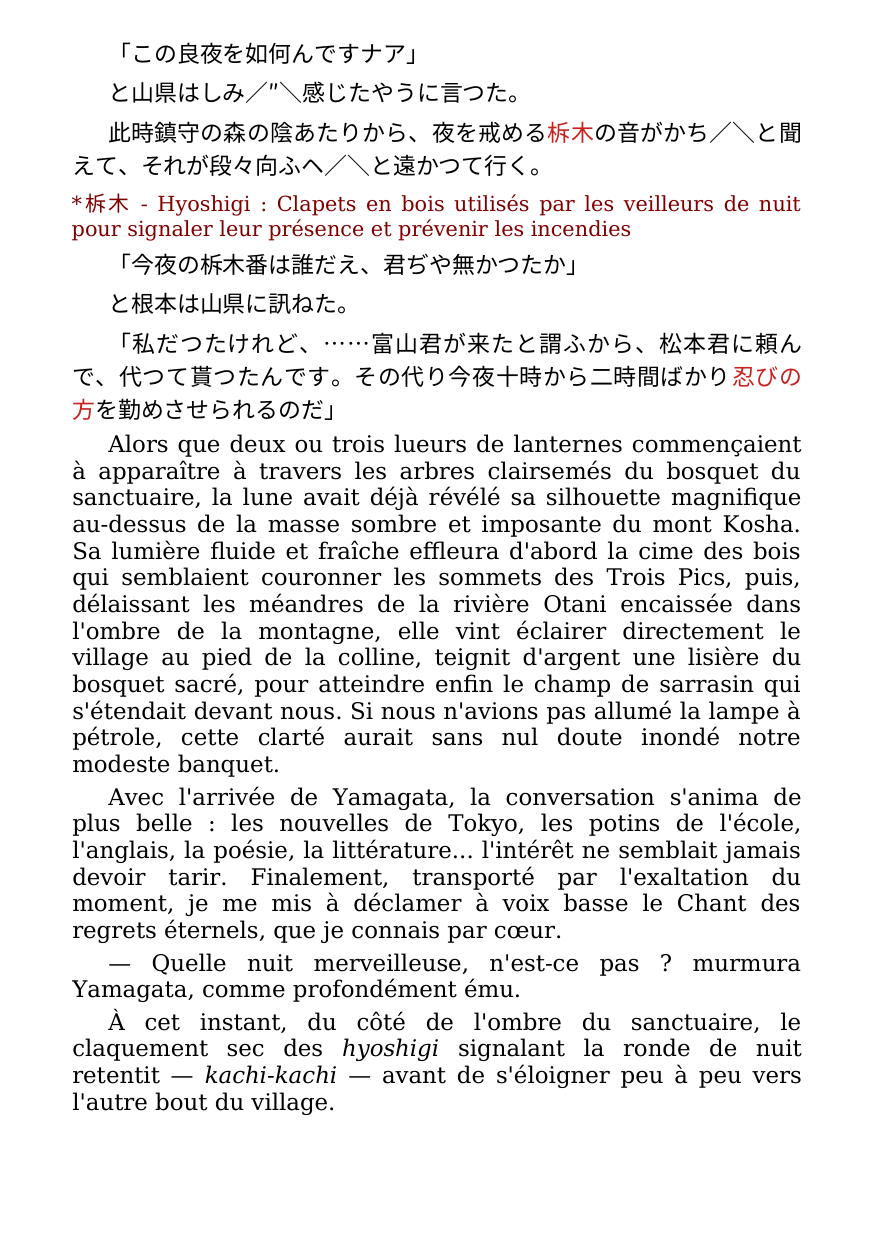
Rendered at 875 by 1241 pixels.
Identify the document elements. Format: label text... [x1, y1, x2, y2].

text Avec l'arrivée de Yamagata, la conversation s'anima de plus belle : les nouvelles de Tokyo, les potins de l'école, l'anglais, la poésie, la littérature... l'intérêt ne semblait jamais devoir tarir. Finalement, transporté par l'exaltation du moment, je me mis à déclamer à voix basse le Chant des regrets éternels, que je connais par cœur. [72, 784, 802, 944]
text 「今夜の柝木番は誰だえ、君ぢや無かつたか」 [72, 247, 802, 280]
text 此時鎮守の森の陰あたりから、夜を戒める柝木の音がかち／＼と聞えて、それが段々向ふヘ／＼と遠かつて行く。 [72, 114, 802, 181]
text *柝木 - Hyoshigi : Clapets en bois utilisés par les veilleurs de nuit pour signaler leur présence et prévenir les incendies [71, 187, 803, 241]
text と山県はしみ／″＼感じたやうに言つた。 [72, 75, 802, 108]
text Alors que deux ou trois lueurs de lanternes commençaient à apparaître à travers les arbres clairsemés du bosquet du sanctuaire, la lune avait déjà révélé sa silhouette magnifique au-dessus de la masse sombre et imposante du mont Kosha. Sa lumière fluide et fraîche effleura d'abord la cime des bois qui semblaient couronner les sommets des Trois Pics, puis, délaissant les méandres de la rivière Otani encaissée dans l'ombre de la montagne, elle vint éclairer directement le village au pied de la colline, teignit d'argent une lisière du bosquet sacré, pour atteindre enfin le champ de sarrasin qui s'étendait devant nous. Si nous n'avions pas allumé la lampe à pétrole, cette clarté aurait sans nul doute inondé notre modeste banquet. [72, 431, 802, 778]
text 「この良夜を如何んですナア」 [72, 36, 802, 69]
text 「私だつたけれど、……富山君が来たと謂ふから、松本君に頼んで、代つて貰つたんです。その代り今夜十時から二時間ばかり忍びの方を勤めさせられるのだ」 [72, 326, 802, 425]
text À cet instant, du côté de l'ombre du sanctuaire, le claquement sec des hyoshigi signalant la ronde de nuit retentit — kachi-kachi — avant de s'éloigner peu à peu vers l'autre bout du village. [72, 1009, 802, 1116]
text と根本は山県に訊ねた。 [72, 286, 802, 319]
text — Quelle nuit merveilleuse, n'est-ce pas ? murmura Yamagata, comme profondément ému. [72, 950, 802, 1003]
